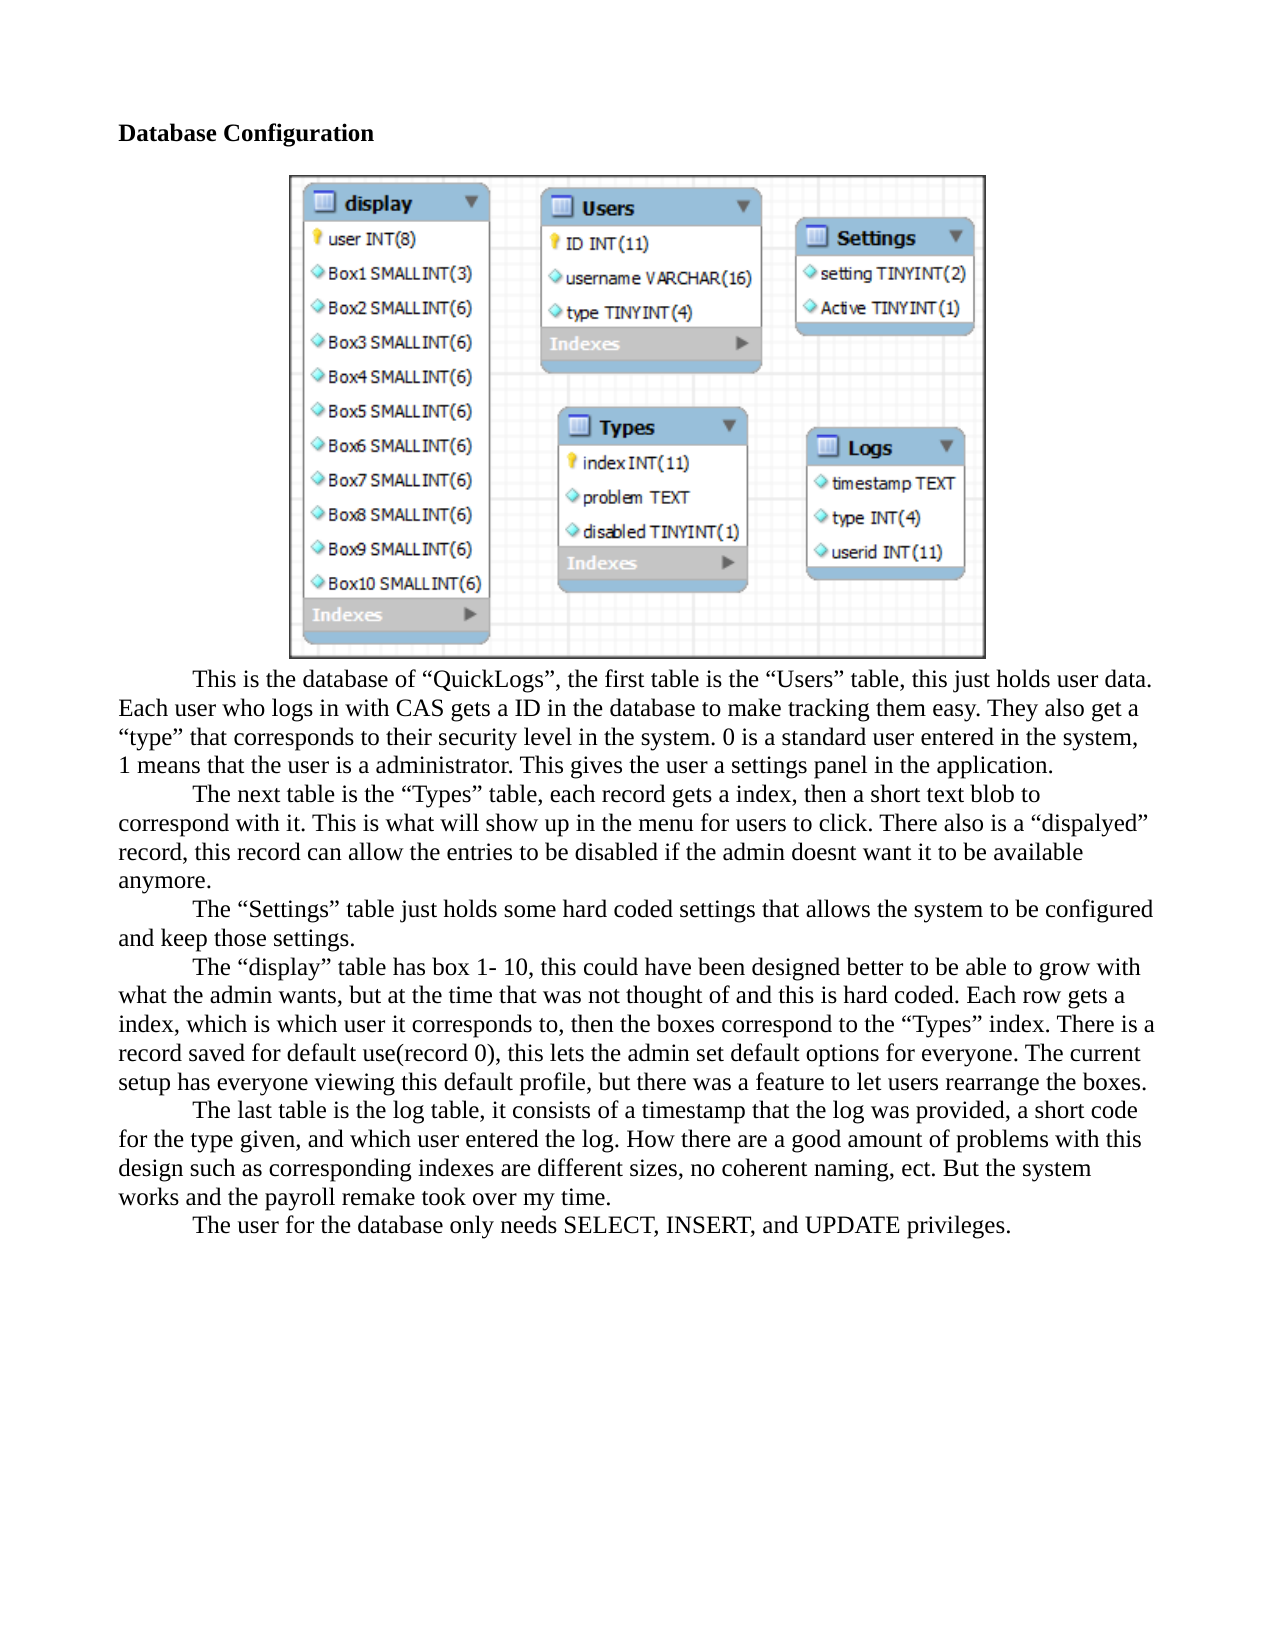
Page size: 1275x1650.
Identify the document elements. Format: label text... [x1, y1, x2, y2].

text The “Settings” table just holds some hard coded settings that allows the system to be configured and keep those settings. [118, 894, 1157, 952]
text The user for the database only needs SELECT, INSERT, and UPDATE privileges. [118, 1211, 1157, 1239]
text This is the database of “QuickLogs”, the first table is the “Users” table, this just holds user data. Each user who logs in with CAS gets a ID in the database to make tracking them easy. They also get a “type” that corresponds to their security level in the system. 0 is a standard user entered in the system, 1 means that the user is a administrator. This gives the user a settings panel in the application. [118, 664, 1157, 779]
text The next table is the “Types” table, each record gets a index, then a short text blob to correspond with it. This is what will show up in the menu for users to click. There also is a “dispalyed” record, this record can allow the entries to be disabled if the admin doesnt want it to be available anymore. [118, 779, 1157, 894]
text The last table is the log table, it consists of a timestamp that the log was provided, a short code for the type given, and which user entered the log. How there are a good amount of problems with this design such as corresponding indexes are different sizes, no coherent naming, ect. But the system works and the payroll remake took over my time. [118, 1096, 1157, 1211]
picture [289, 175, 986, 659]
text The “display” table has box 1- 10, this could have been designed better to be able to grow with what the admin wants, but at the time that was not thought of and this is hard coded. Each row gets a index, which is which user it corresponds to, then the boxes correspond to the “Types” index. There is a record saved for default use(record 0), this lets the admin set default options for everyone. The current setup has everyone viewing this default profile, but there was a feature to let users rearrange the boxes. [118, 952, 1157, 1096]
text Database Configuration [118, 118, 1157, 147]
